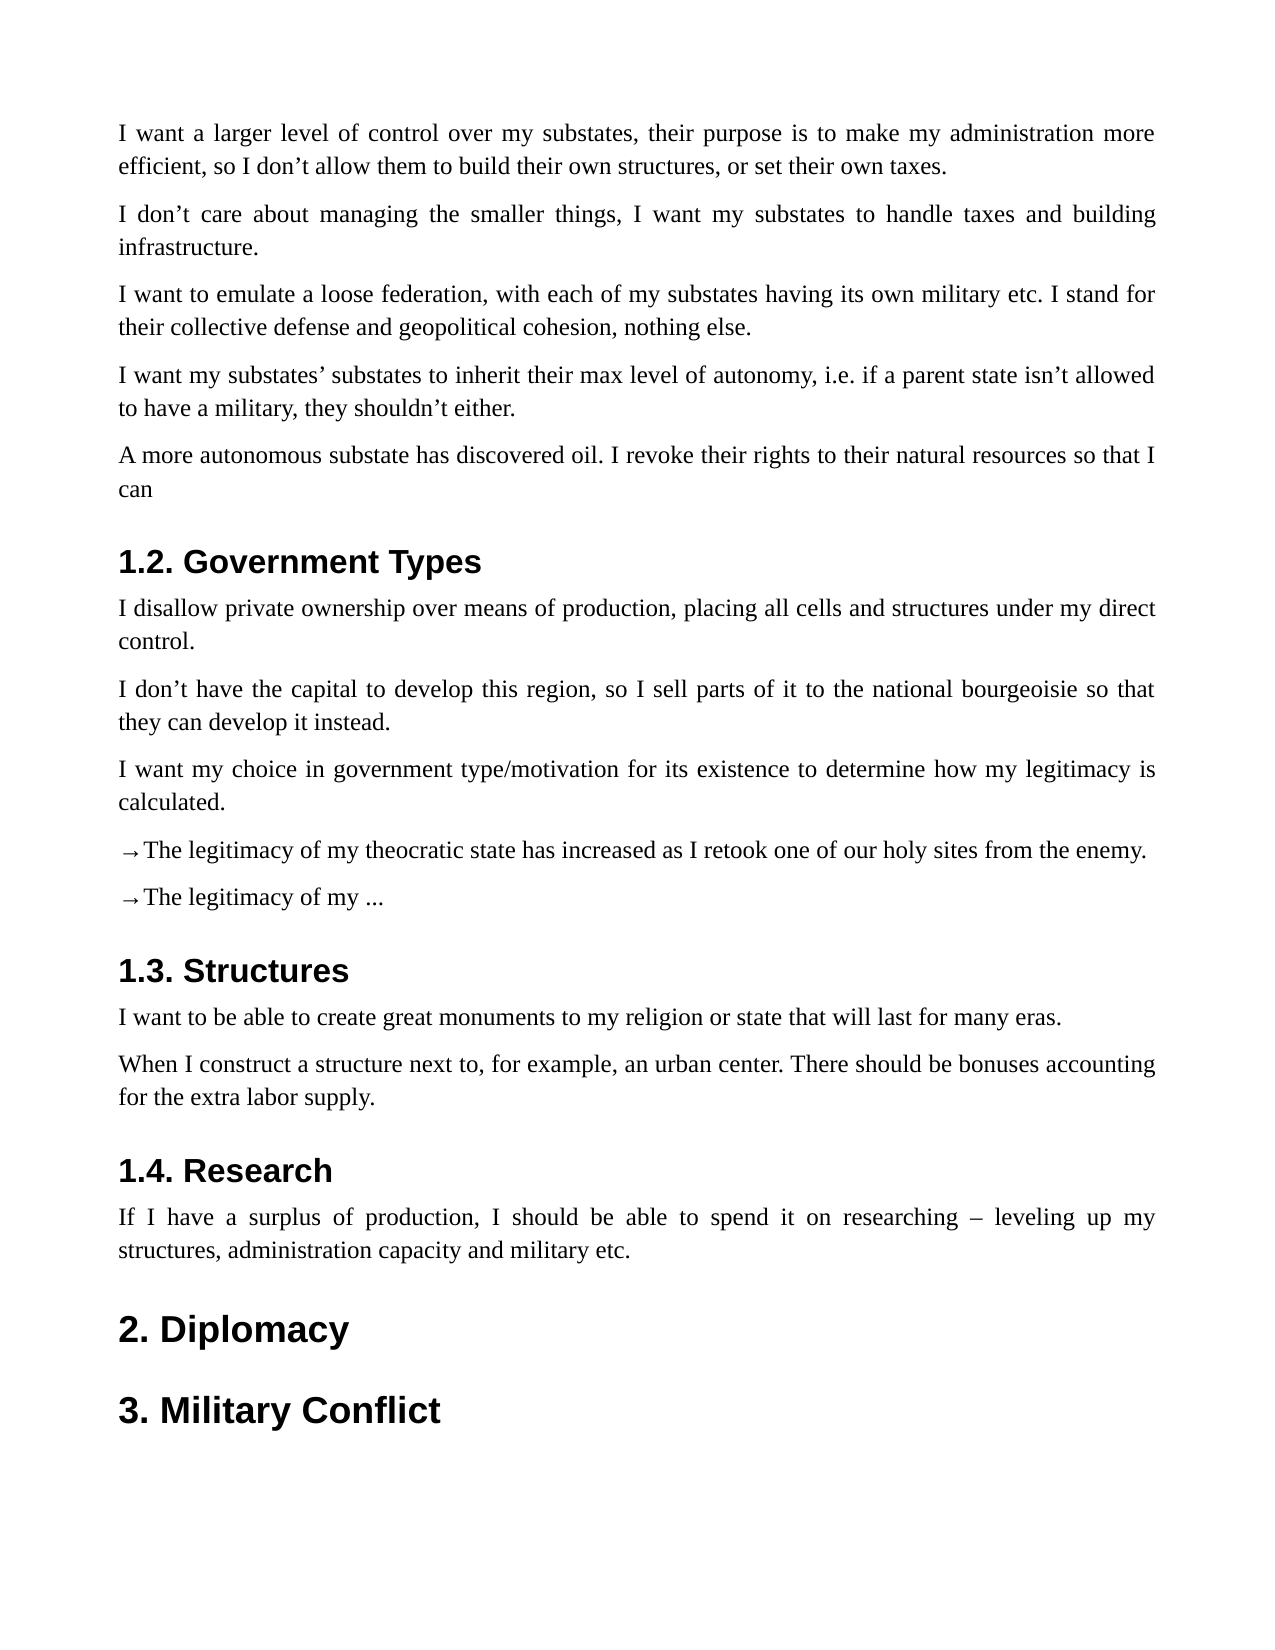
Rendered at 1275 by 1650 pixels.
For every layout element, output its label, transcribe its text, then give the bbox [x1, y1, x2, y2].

text If I have a surplus of production, I should be able to spend it on researching – leveling up my structures, administration capacity and military etc. [118, 1202, 1157, 1264]
text →The legitimacy of my ... [118, 882, 1157, 911]
text I want a larger level of control over my substates, their purpose is to make my administration more efficient, so I don’t allow them to build their own structures, or set their own taxes. [118, 118, 1157, 180]
text When I construct a structure next to, for example, an urban center. There should be bonuses accounting for the extra labor supply. [118, 1049, 1157, 1111]
text →The legitimacy of my theocratic state has increased as I retook one of our holy sites from the enemy. [118, 835, 1157, 864]
text I want to emulate a loose federation, with each of my substates having its own military etc. I stand for their collective defense and geopolitical cohesion, nothing else. [118, 279, 1157, 341]
text I want to be able to create great monuments to my religion or state that will last for many eras. [118, 1002, 1157, 1031]
subtitle 3. Military Conflict [118, 1388, 1157, 1431]
subtitle 1.3. Structures [118, 951, 1157, 989]
text I want my substates’ substates to inherit their max level of autonomy, i.e. if a parent state isn’t allowed to have a military, they shouldn’t either. [118, 360, 1157, 422]
text I don’t care about managing the smaller things, I want my substates to handle taxes and building infrastructure. [118, 199, 1157, 261]
text I don’t have the capital to develop this region, so I sell parts of it to the national bourgeoisie so that they can develop it instead. [118, 674, 1157, 735]
subtitle 1.2. Government Types [118, 542, 1157, 581]
subtitle 2. Diplomacy [118, 1307, 1157, 1351]
text I disallow private ownership over means of production, placing all cells and structures under my direct control. [118, 593, 1157, 655]
text I want my choice in government type/motivation for its existence to determine how my legitimacy is calculated. [118, 754, 1157, 816]
subtitle 1.4. Research [118, 1151, 1157, 1189]
text A more autonomous substate has discovered oil. I revoke their rights to their natural resources so that I can [118, 441, 1157, 502]
